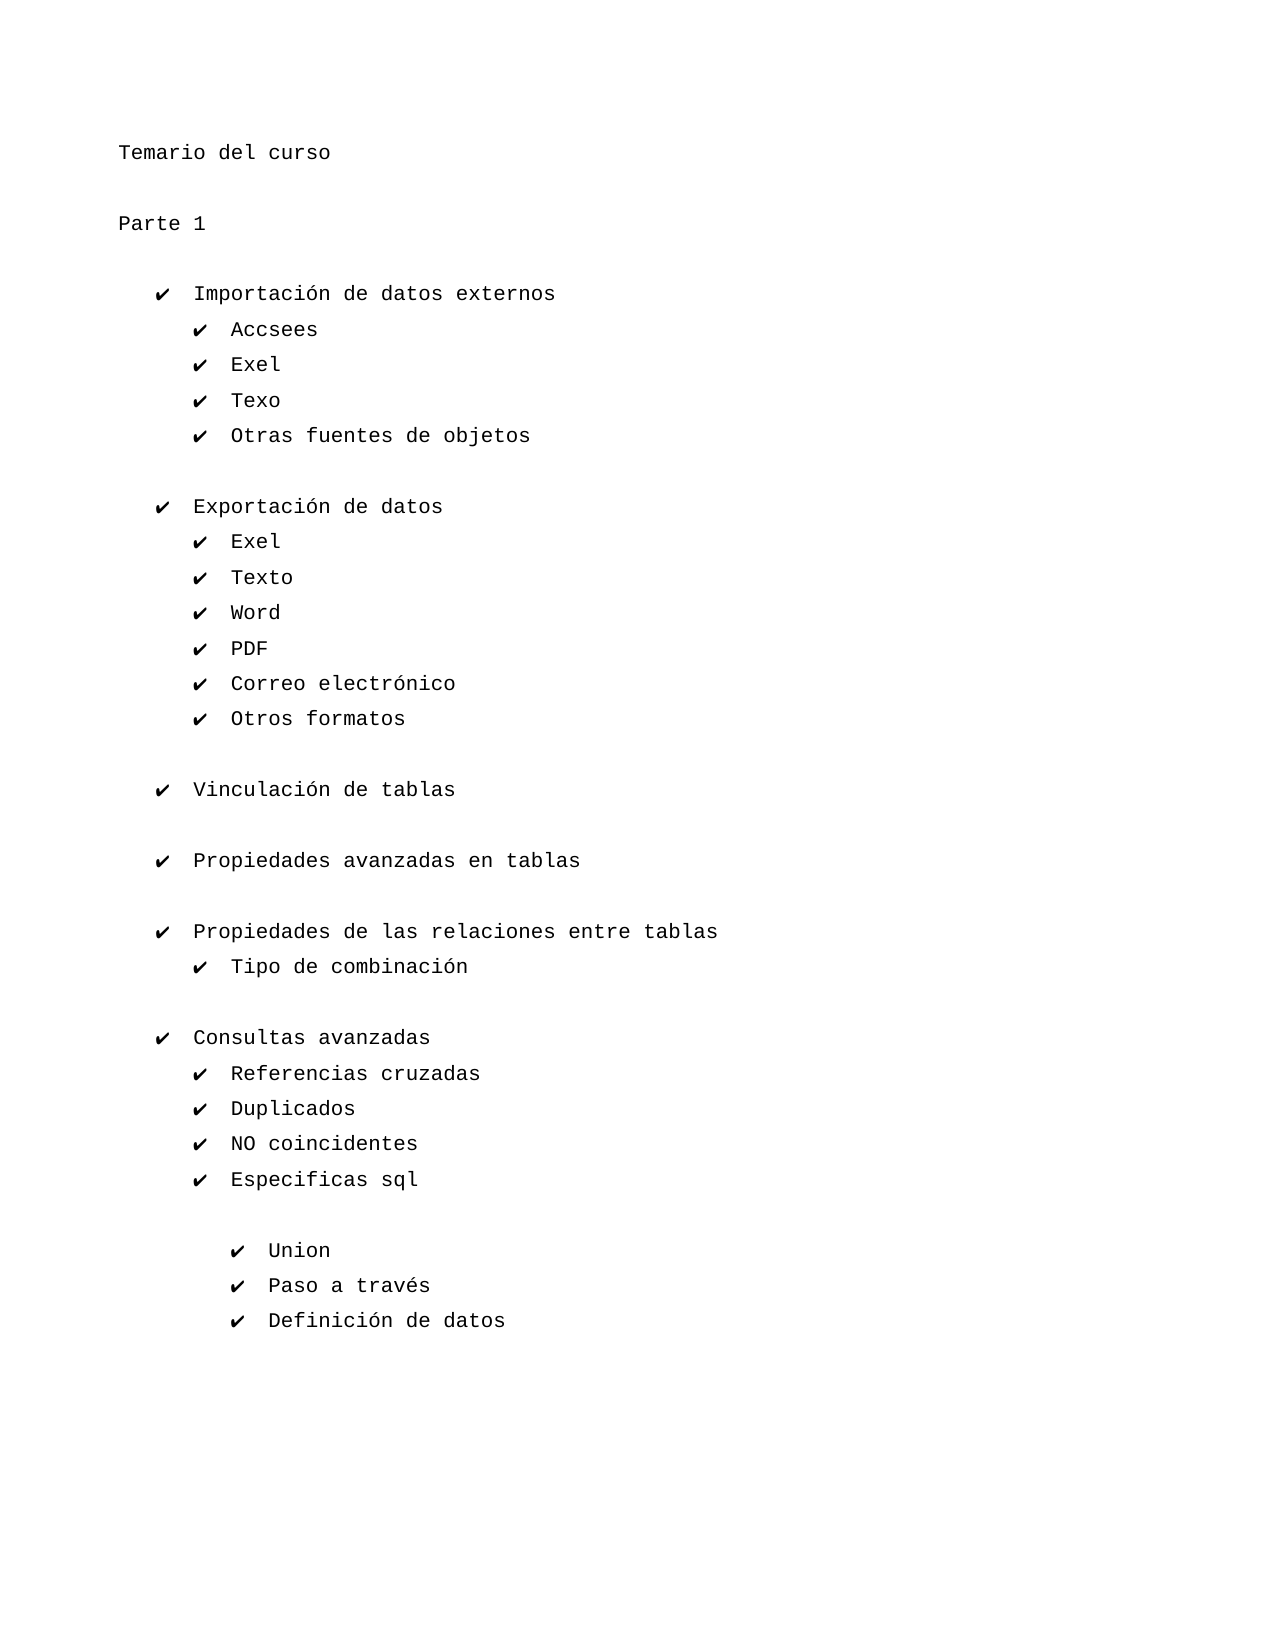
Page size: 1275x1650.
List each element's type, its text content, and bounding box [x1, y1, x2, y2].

list Texo [193, 390, 1157, 413]
list Union [231, 1240, 1157, 1263]
list Exportación de datos [156, 496, 1157, 519]
list Word [193, 602, 1157, 626]
list Tipo de combinación [193, 956, 1157, 980]
text Parte 1 [118, 213, 1157, 236]
text Temario del curso [118, 142, 1157, 165]
list Vinculación de tablas [156, 779, 1157, 803]
list Otras fuentes de objetos [193, 425, 1157, 449]
list NO coincidentes [193, 1133, 1157, 1157]
list Exel [193, 354, 1157, 378]
list Exel [193, 531, 1157, 555]
list Propiedades avanzadas en tablas [156, 850, 1157, 874]
list Accsees [193, 319, 1157, 342]
list Importación de datos externos [156, 283, 1157, 307]
list Duplicados [193, 1098, 1157, 1122]
list Propiedades de las relaciones entre tablas [156, 921, 1157, 944]
list Correo electrónico [193, 673, 1157, 697]
list PDF [193, 638, 1157, 661]
list Definición de datos [231, 1311, 1157, 1334]
list Especificas sql [193, 1169, 1157, 1192]
list Otros formatos [193, 708, 1157, 732]
list Texto [193, 567, 1157, 590]
list Paso a través [231, 1275, 1157, 1299]
list Consultas avanzadas [156, 1027, 1157, 1051]
list Referencias cruzadas [193, 1063, 1157, 1086]
